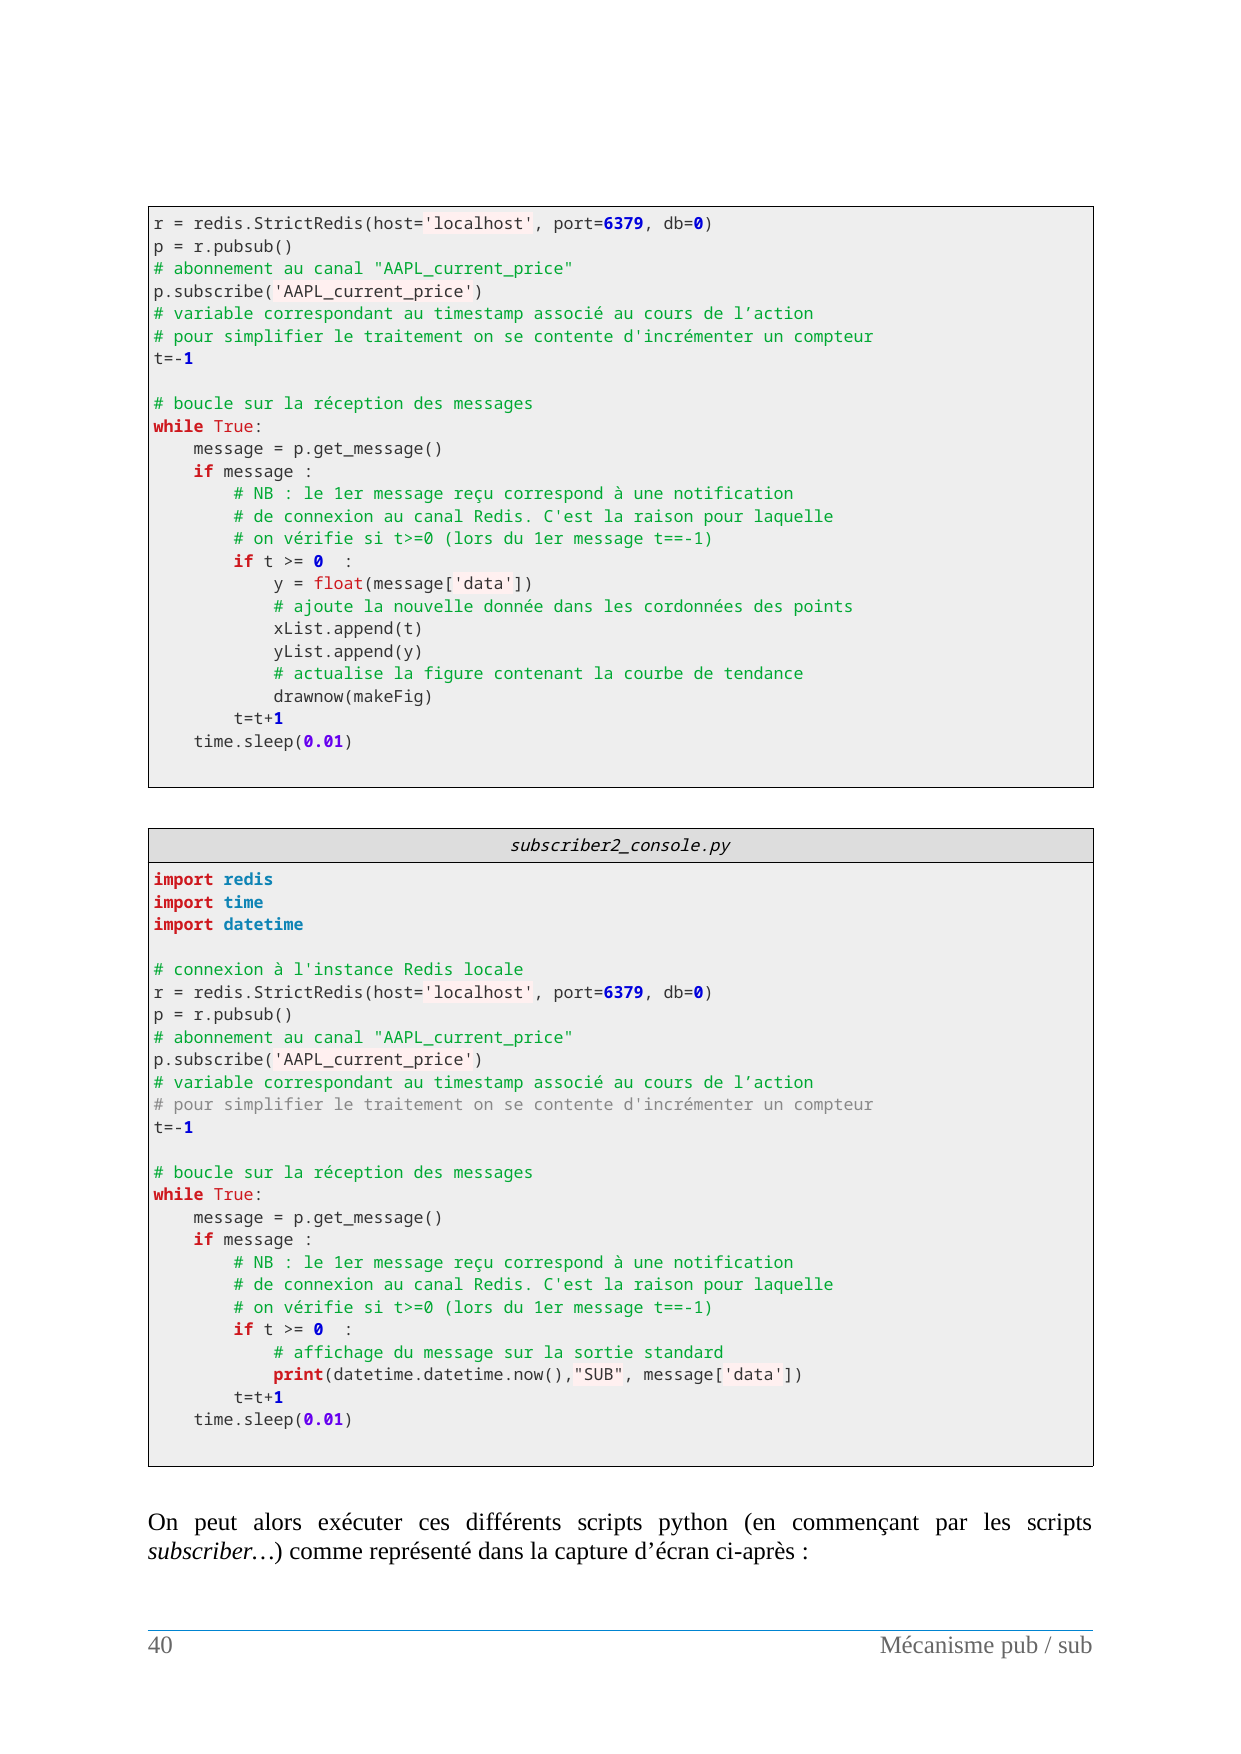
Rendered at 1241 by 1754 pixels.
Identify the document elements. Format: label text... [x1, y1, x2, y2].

text On peut alors exécuter ces différents scripts python (en commençant par les scripts subscriber…) comme représenté dans la capture d’écran ci-après : [148, 1507, 1093, 1565]
table_cell import redis import time import datetime # connexion à l'instance Redis locale r = redis.StrictRedis(host='localhost', port=6379, db=0) p = r.pubsub() # abonnement au canal "AAPL_current_price" p.subscribe('AAPL_current_price') # variable correspondant au timestamp associé au cours de l’action # pour simplifier le traitement on se contente d'incrémenter un compteur t=-1 # boucle sur la réception des messages while True: message = p.get_message() if message : # NB : le 1er message reçu correspond à une notification # de connexion au canal Redis. C'est la raison pour laquelle # on vérifie si t>=0 (lors du 1er message t==-1) if t >= 0 : # affichage du message sur la sortie standard print(datetime.datetime.now(),"SUB", message['data']) t=t+1 time.sleep(0.01) [149, 863, 1093, 1466]
table_header subscriber2_console.py [149, 829, 1093, 862]
table_cell r = redis.StrictRedis(host='localhost', port=6379, db=0) p = r.pubsub() # abonnement au canal "AAPL_current_price" p.subscribe('AAPL_current_price') # variable correspondant au timestamp associé au cours de l’action # pour simplifier le traitement on se contente d'incrémenter un compteur t=-1 # boucle sur la réception des messages while True: message = p.get_message() if message : # NB : le 1er message reçu correspond à une notification # de connexion au canal Redis. C'est la raison pour laquelle # on vérifie si t>=0 (lors du 1er message t==-1) if t >= 0 : y = float(message['data']) # ajoute la nouvelle donnée dans les cordonnées des points xList.append(t) yList.append(y) # actualise la figure contenant la courbe de tendance drawnow(makeFig) t=t+1 time.sleep(0.01) [149, 207, 1093, 787]
